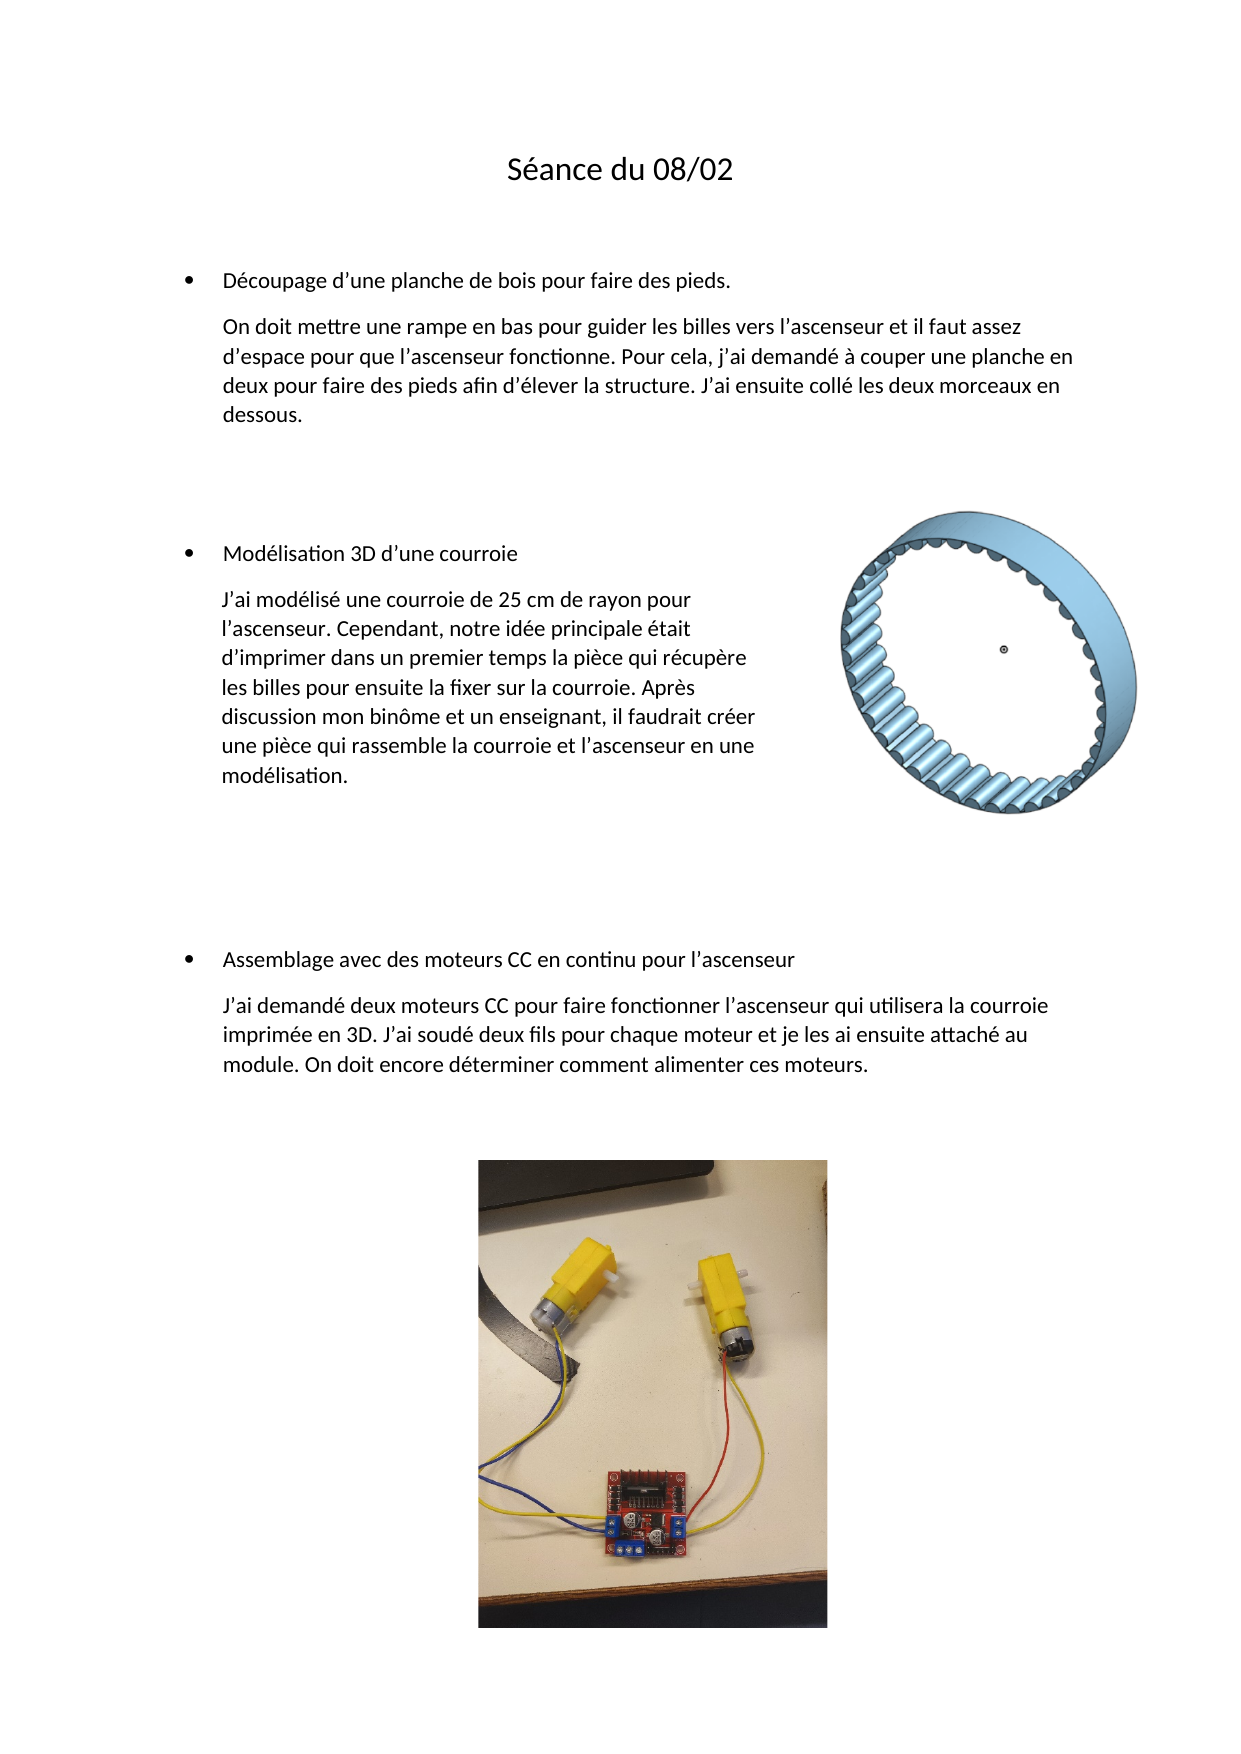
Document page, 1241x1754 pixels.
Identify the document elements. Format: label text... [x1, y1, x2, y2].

list On doit mettre une rampe en bas pour guider les billes vers l’ascenseur et il faut assez d’espace pour que l’ascenseur fonctionne. Pour cela, j’ai demandé à couper une planche en deux pour faire des pieds afin d’élever la structure. J’ai ensuite collé les deux morceaux en dessous. [223, 312, 1093, 428]
text Séance du 08/02 [148, 148, 1093, 188]
list Découpage d’une planche de bois pour faire des pieds. [185, 266, 1093, 294]
list J’ai demandé deux moteurs CC pour faire fonctionner l’ascenseur qui utilisera la courroie imprimée en 3D. J’ai soudé deux fils pour chaque moteur et je les ai ensuite attaché au module. On doit encore déterminer comment alimenter ces moteurs. [223, 991, 1093, 1078]
list Modélisation 3D d’une courroie [185, 539, 757, 567]
list Assemblage avec des moteurs CC en continu pour l’ascenseur [185, 945, 1093, 973]
text J’ai modélisé une courroie de 25 cm de rayon pour l’ascenseur. Cependant, notre idée principale était d’imprimer dans un premier temps la pièce qui récupère les billes pour ensuite la fixer sur la courroie. Après discussion mon binôme et un enseignant, il faudrait créer une pièce qui rassemble la courroie et l’ascenseur en une modélisation. [221, 585, 757, 789]
